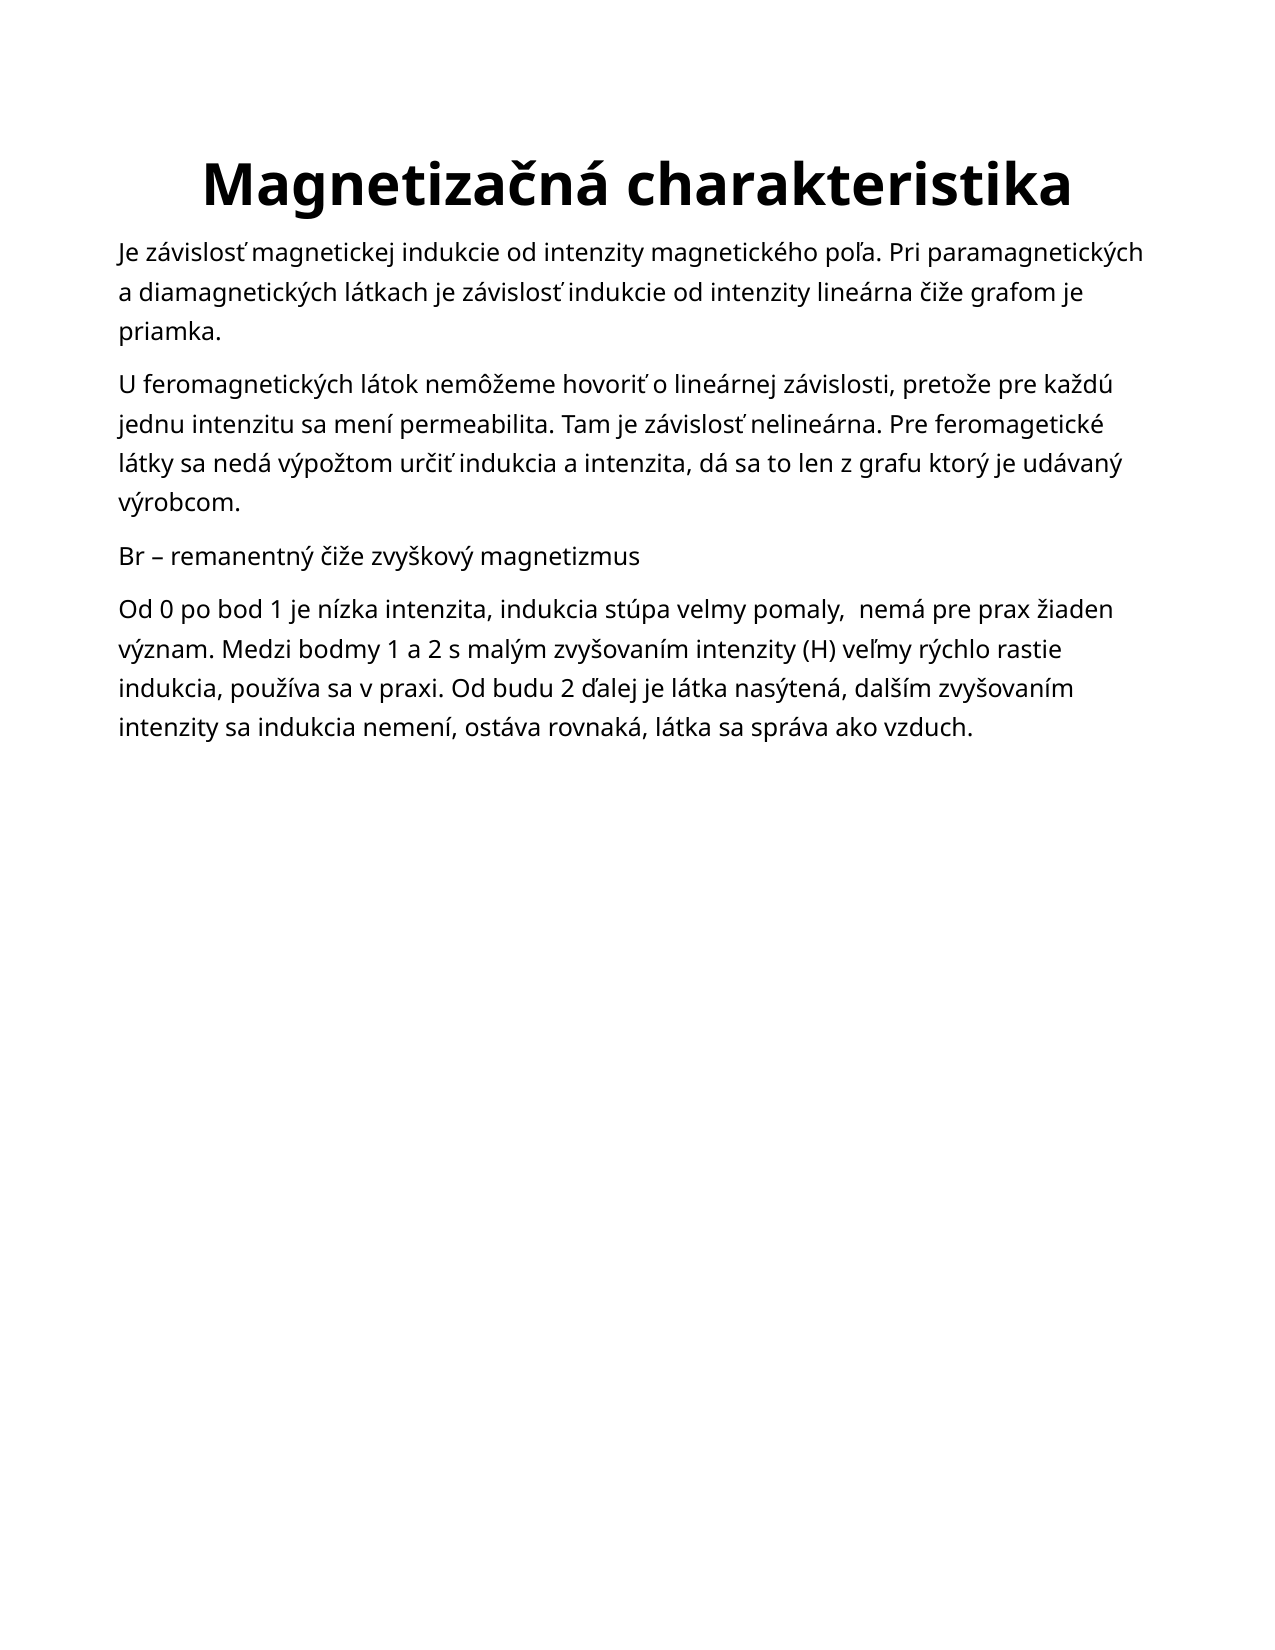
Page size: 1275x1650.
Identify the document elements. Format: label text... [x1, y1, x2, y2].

text Je závislosť magnetickej indukcie od intenzity magnetického poľa. Pri paramagnetických a diamagnetických látkach je závislosť indukcie od intenzity lineárna čiže grafom je priamka. [118, 235, 1157, 347]
text Br – remanentný čiže zvyškový magnetizmus [118, 538, 1157, 572]
text Od 0 po bod 1 je nízka intenzita, indukcia stúpa velmy pomaly, nemá pre prax žiaden význam. Medzi bodmy 1 a 2 s malým zvyšovaním intenzity (H) veľmy rýchlo rastie indukcia, používa sa v praxi. Od budu 2 ďalej je látka nasýtená, dalším zvyšovaním intenzity sa indukcia nemení, ostáva rovnaká, látka sa správa ako vzduch. [118, 592, 1157, 744]
text U feromagnetických látok nemôžeme hovoriť o lineárnej závislosti, pretože pre každú jednu intenzitu sa mení permeabilita. Tam je závislosť nelineárna. Pre feromagetické látky sa nedá výpožtom určiť indukcia a intenzita, dá sa to len z grafu ktorý je udávaný výrobcom. [118, 367, 1157, 519]
title Magnetizačná charakteristika [118, 143, 1157, 223]
